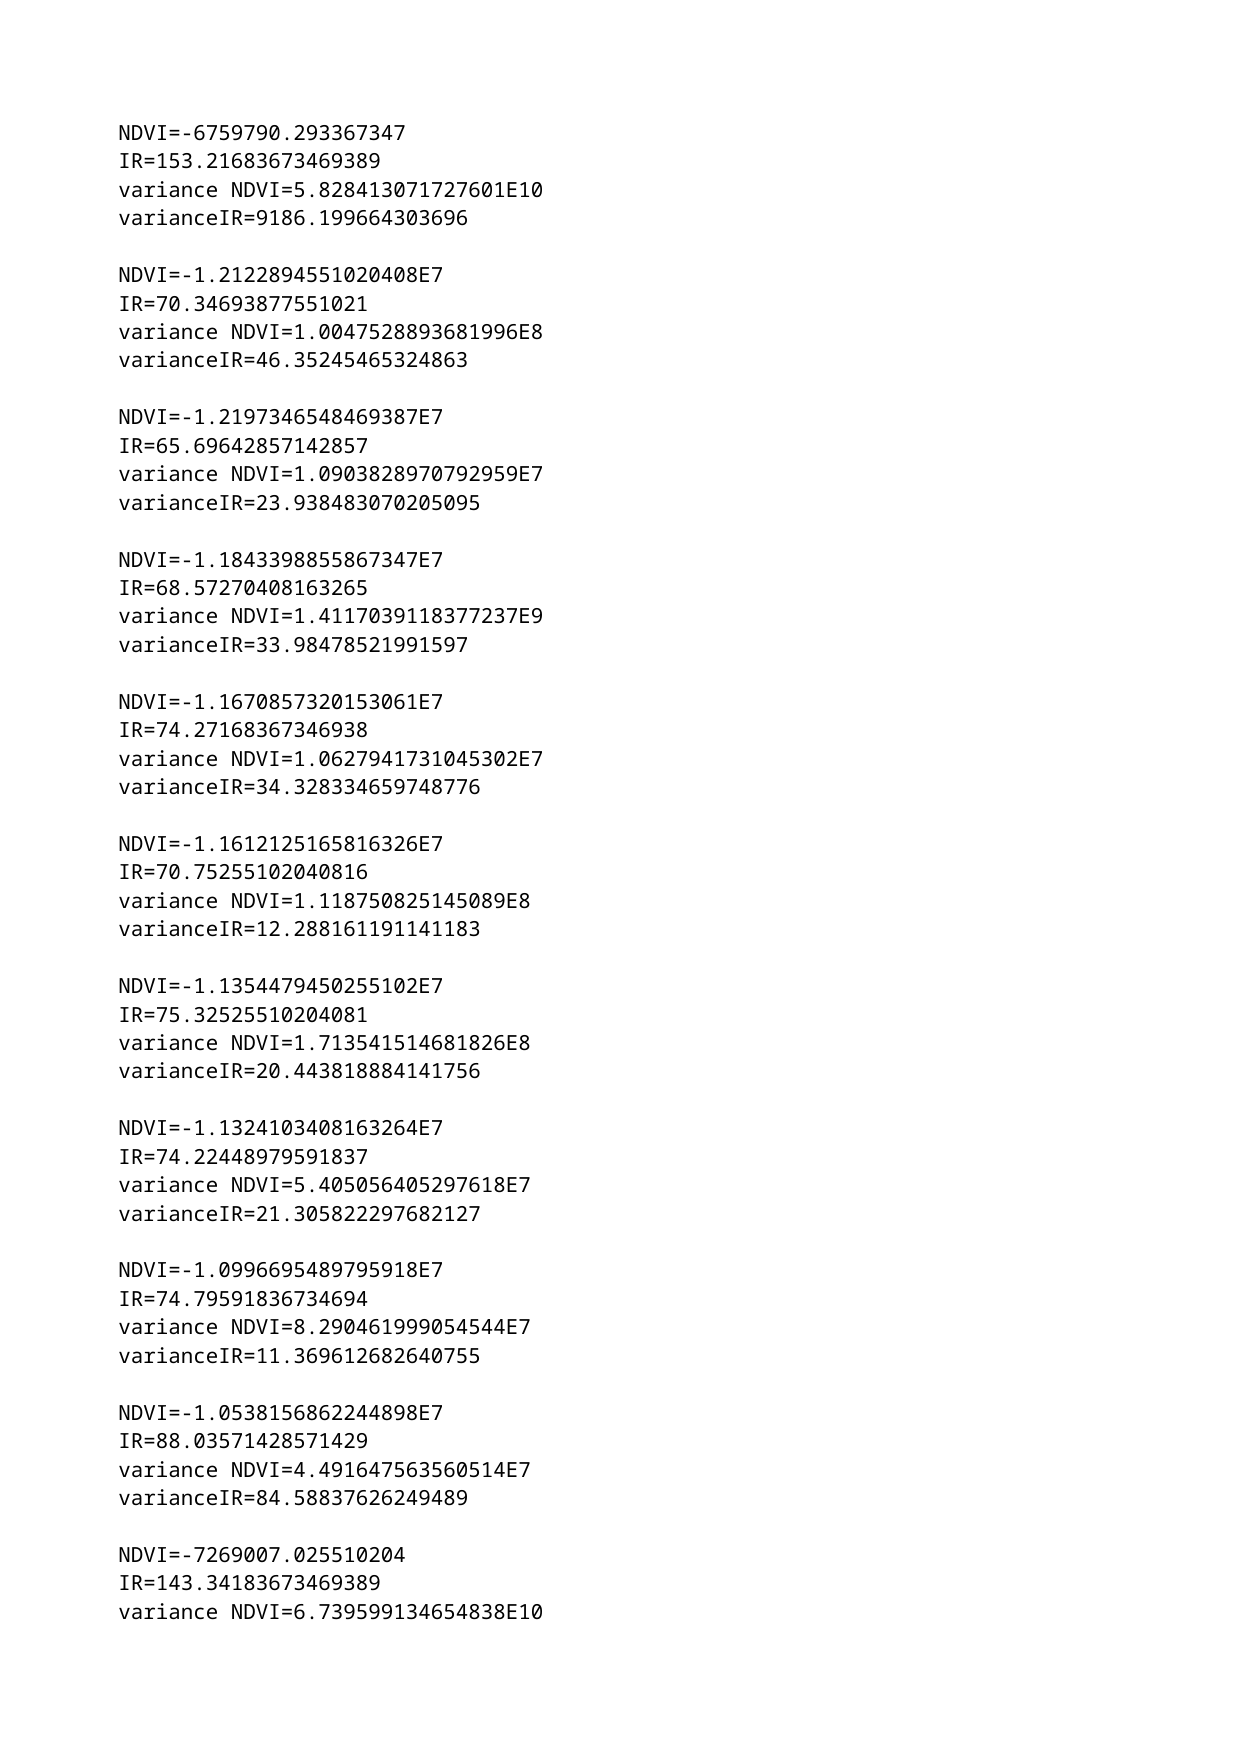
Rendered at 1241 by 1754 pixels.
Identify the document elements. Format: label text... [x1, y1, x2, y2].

text IR=143.34183673469389 [118, 1568, 1122, 1597]
text variance NDVI=8.290461999054544E7 [118, 1312, 1122, 1341]
text IR=68.57270408163265 [118, 573, 1122, 602]
text IR=75.32525510204081 [118, 1000, 1122, 1028]
text varianceIR=12.288161191141183 [118, 914, 1122, 943]
text variance NDVI=6.739599134654838E10 [118, 1597, 1122, 1625]
text IR=70.75255102040816 [118, 857, 1122, 886]
text NDVI=-1.0996695489795918E7 [118, 1256, 1122, 1284]
text varianceIR=11.369612682640755 [118, 1341, 1122, 1369]
text IR=70.34693877551021 [118, 289, 1122, 317]
text NDVI=-1.1612125165816326E7 [118, 829, 1122, 857]
text NDVI=-7269007.025510204 [118, 1540, 1122, 1568]
text variance NDVI=1.4117039118377237E9 [118, 602, 1122, 630]
text IR=88.03571428571429 [118, 1426, 1122, 1455]
text NDVI=-1.1354479450255102E7 [118, 971, 1122, 1000]
text varianceIR=20.443818884141756 [118, 1057, 1122, 1085]
text varianceIR=84.58837626249489 [118, 1483, 1122, 1512]
text NDVI=-1.1670857320153061E7 [118, 687, 1122, 715]
text NDVI=-6759790.293367347 [118, 118, 1122, 147]
text varianceIR=9186.199664303696 [118, 203, 1122, 232]
text variance NDVI=5.828413071727601E10 [118, 175, 1122, 203]
text NDVI=-1.0538156862244898E7 [118, 1398, 1122, 1426]
text variance NDVI=1.118750825145089E8 [118, 886, 1122, 914]
text varianceIR=23.938483070205095 [118, 488, 1122, 516]
text varianceIR=46.35245465324863 [118, 346, 1122, 374]
text IR=74.27168367346938 [118, 715, 1122, 744]
text variance NDVI=1.0627941731045302E7 [118, 744, 1122, 772]
text variance NDVI=1.713541514681826E8 [118, 1028, 1122, 1057]
text varianceIR=21.305822297682127 [118, 1199, 1122, 1227]
text varianceIR=33.98478521991597 [118, 630, 1122, 658]
text variance NDVI=1.0047528893681996E8 [118, 317, 1122, 346]
text variance NDVI=5.405056405297618E7 [118, 1170, 1122, 1199]
text variance NDVI=1.0903828970792959E7 [118, 459, 1122, 488]
text varianceIR=34.328334659748776 [118, 772, 1122, 801]
text NDVI=-1.1324103408163264E7 [118, 1113, 1122, 1142]
text IR=153.21683673469389 [118, 147, 1122, 175]
text IR=74.79591836734694 [118, 1284, 1122, 1312]
text variance NDVI=4.491647563560514E7 [118, 1455, 1122, 1483]
text NDVI=-1.2197346548469387E7 [118, 402, 1122, 431]
text NDVI=-1.1843398855867347E7 [118, 545, 1122, 573]
text IR=65.69642857142857 [118, 431, 1122, 459]
text IR=74.22448979591837 [118, 1142, 1122, 1170]
text NDVI=-1.2122894551020408E7 [118, 260, 1122, 289]
